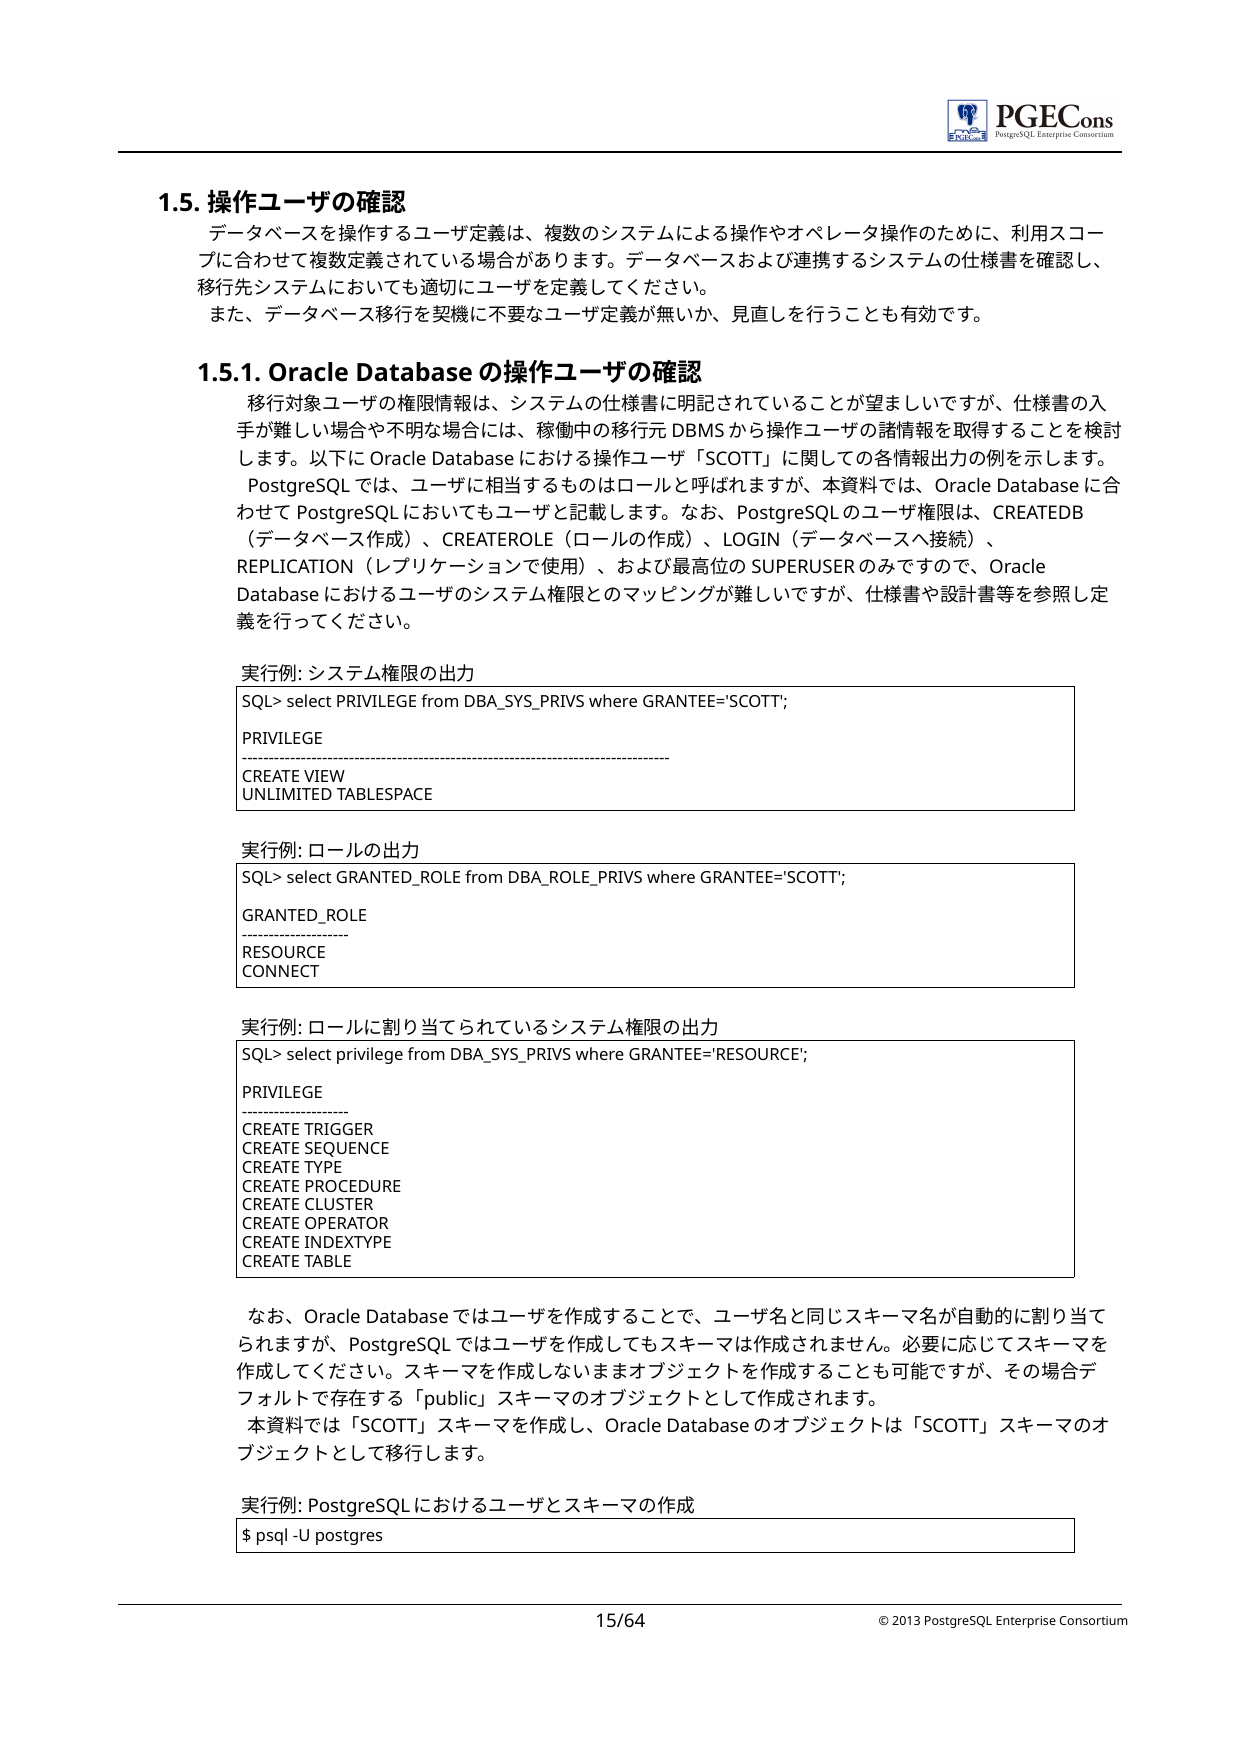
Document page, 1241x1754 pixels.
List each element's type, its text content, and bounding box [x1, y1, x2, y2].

text データベースを操作するユーザ定義は、複数のシステムによる操作やオペレータ操作のために、利用スコープに合わせて複数定義されている場合があります。データベースおよび連携するシステムの仕様書を確認し、移行先システムにおいても適切にユーザを定義してください。 [197, 218, 1122, 300]
subtitle 操作ユーザの確認 [157, 182, 1122, 218]
text 実行例: ロールに割り当てられているシステム権限の出力 [236, 1013, 1122, 1040]
text また、データベース移行を契機に不要なユーザ定義が無いか、見直しを行うことも有効です。 [197, 300, 1122, 327]
text PostgreSQLでは、ユーザに相当するものはロールと呼ばれますが、本資料では、Oracle Databaseに合わせてPostgreSQLにおいてもユーザと記載します。なお、PostgreSQLのユーザ権限は、CREATEDB（データベース作成）、CREATEROLE（ロールの作成）、LOGIN（データベースへ接続）、REPLICATION（レプリケーションで使用）、および最高位のSUPERUSERのみですので、Oracle Databaseにおけるユーザのシステム権限とのマッピングが難しいですが、仕様書や設計書等を参照し定義を行ってください。 [236, 470, 1122, 633]
text 実行例: ロールの出力 [236, 836, 1122, 863]
table_header SQL> select PRIVILEGE from DBA_SYS_PRIVS where GRANTEE='SCOTT'; PRIVILEGE -------------------------------------------------------------------------------- CREATE VIEW UNLIMITED TABLESPACE [237, 687, 1074, 810]
text 移行対象ユーザの権限情報は、システムの仕様書に明記されていることが望ましいですが、仕様書の入手が難しい場合や不明な場合には、稼働中の移行元DBMSから操作ユーザの諸情報を取得することを検討します。以下にOracle Databaseにおける操作ユーザ「SCOTT」に関しての各情報出力の例を示します。 [236, 389, 1122, 470]
subtitle Oracle Databaseの操作ユーザの確認 [197, 353, 1122, 389]
picture [941, 94, 1119, 147]
text 本資料では「SCOTT」スキーマを作成し、Oracle Databaseのオブジェクトは「SCOTT」スキーマのオブジェクトとして移行します。 [236, 1411, 1122, 1465]
text なお、Oracle Databaseではユーザを作成することで、ユーザ名と同じスキーマ名が自動的に割り当てられますが、PostgreSQLではユーザを作成してもスキーマは作成されません。必要に応じてスキーマを作成してください。スキーマを作成しないままオブジェクトを作成することも可能ですが、その場合デフォルトで存在する「public」スキーマのオブジェクトとして作成されます。 [236, 1302, 1122, 1411]
text 実行例: システム権限の出力 [236, 659, 1122, 686]
table_header SQL> select GRANTED_ROLE from DBA_ROLE_PRIVS where GRANTEE='SCOTT'; GRANTED_ROLE -------------------- RESOURCE CONNECT [237, 864, 1074, 987]
text 実行例: PostgreSQLにおけるユーザとスキーマの作成 [236, 1491, 1122, 1518]
table_header $ psql -U postgres [237, 1519, 1074, 1552]
table_header SQL> select privilege from DBA_SYS_PRIVS where GRANTEE='RESOURCE'; PRIVILEGE -------------------- CREATE TRIGGER CREATE SEQUENCE CREATE TYPE CREATE PROCEDURE CREATE CLUSTER CREATE OPERATOR CREATE INDEXTYPE CREATE TABLE [237, 1041, 1074, 1277]
